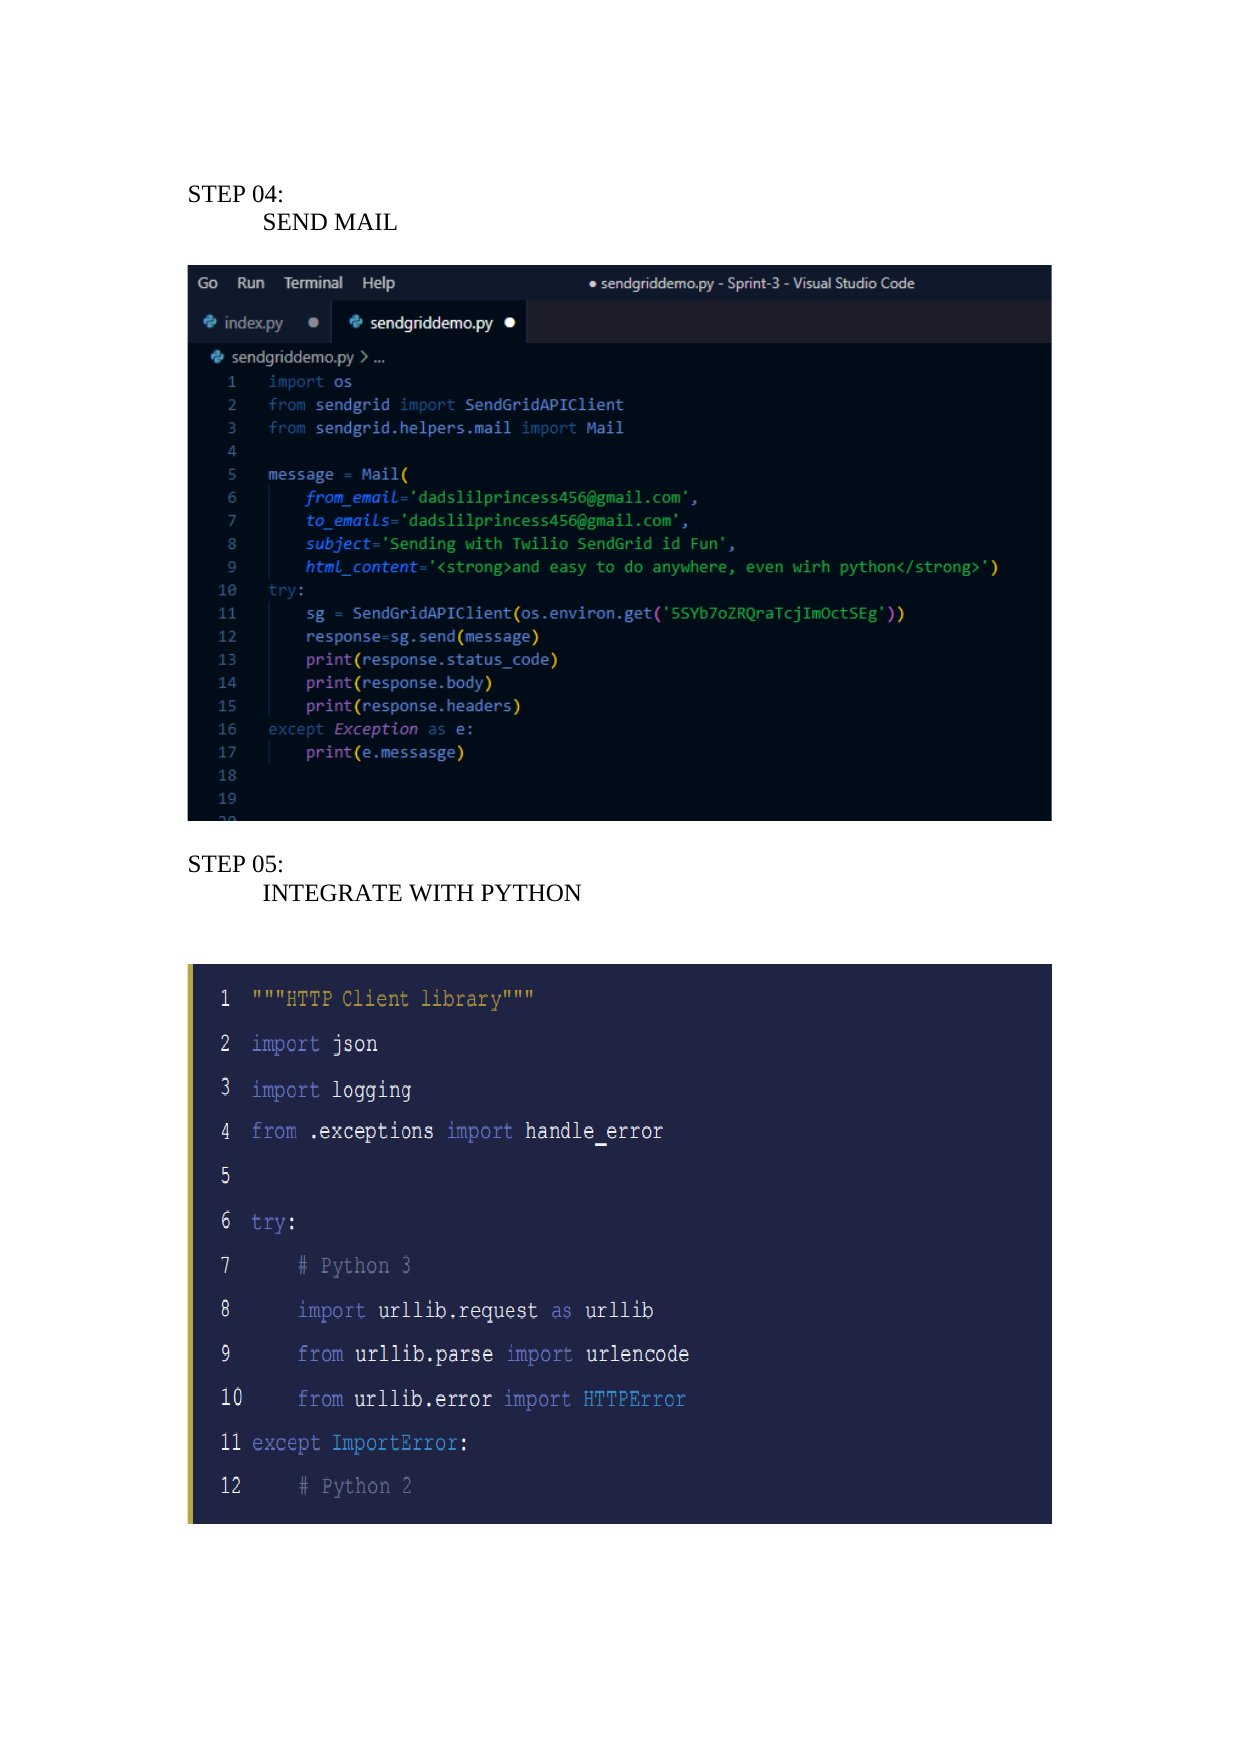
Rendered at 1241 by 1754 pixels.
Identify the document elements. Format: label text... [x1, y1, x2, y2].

picture [187, 265, 1052, 821]
text STEP 05: [187, 849, 1053, 878]
text STEP 04: [187, 179, 1053, 207]
picture [187, 964, 1052, 1524]
text INTEGRATE WITH PYTHON [187, 878, 1053, 907]
text SEND MAIL [187, 207, 1053, 236]
